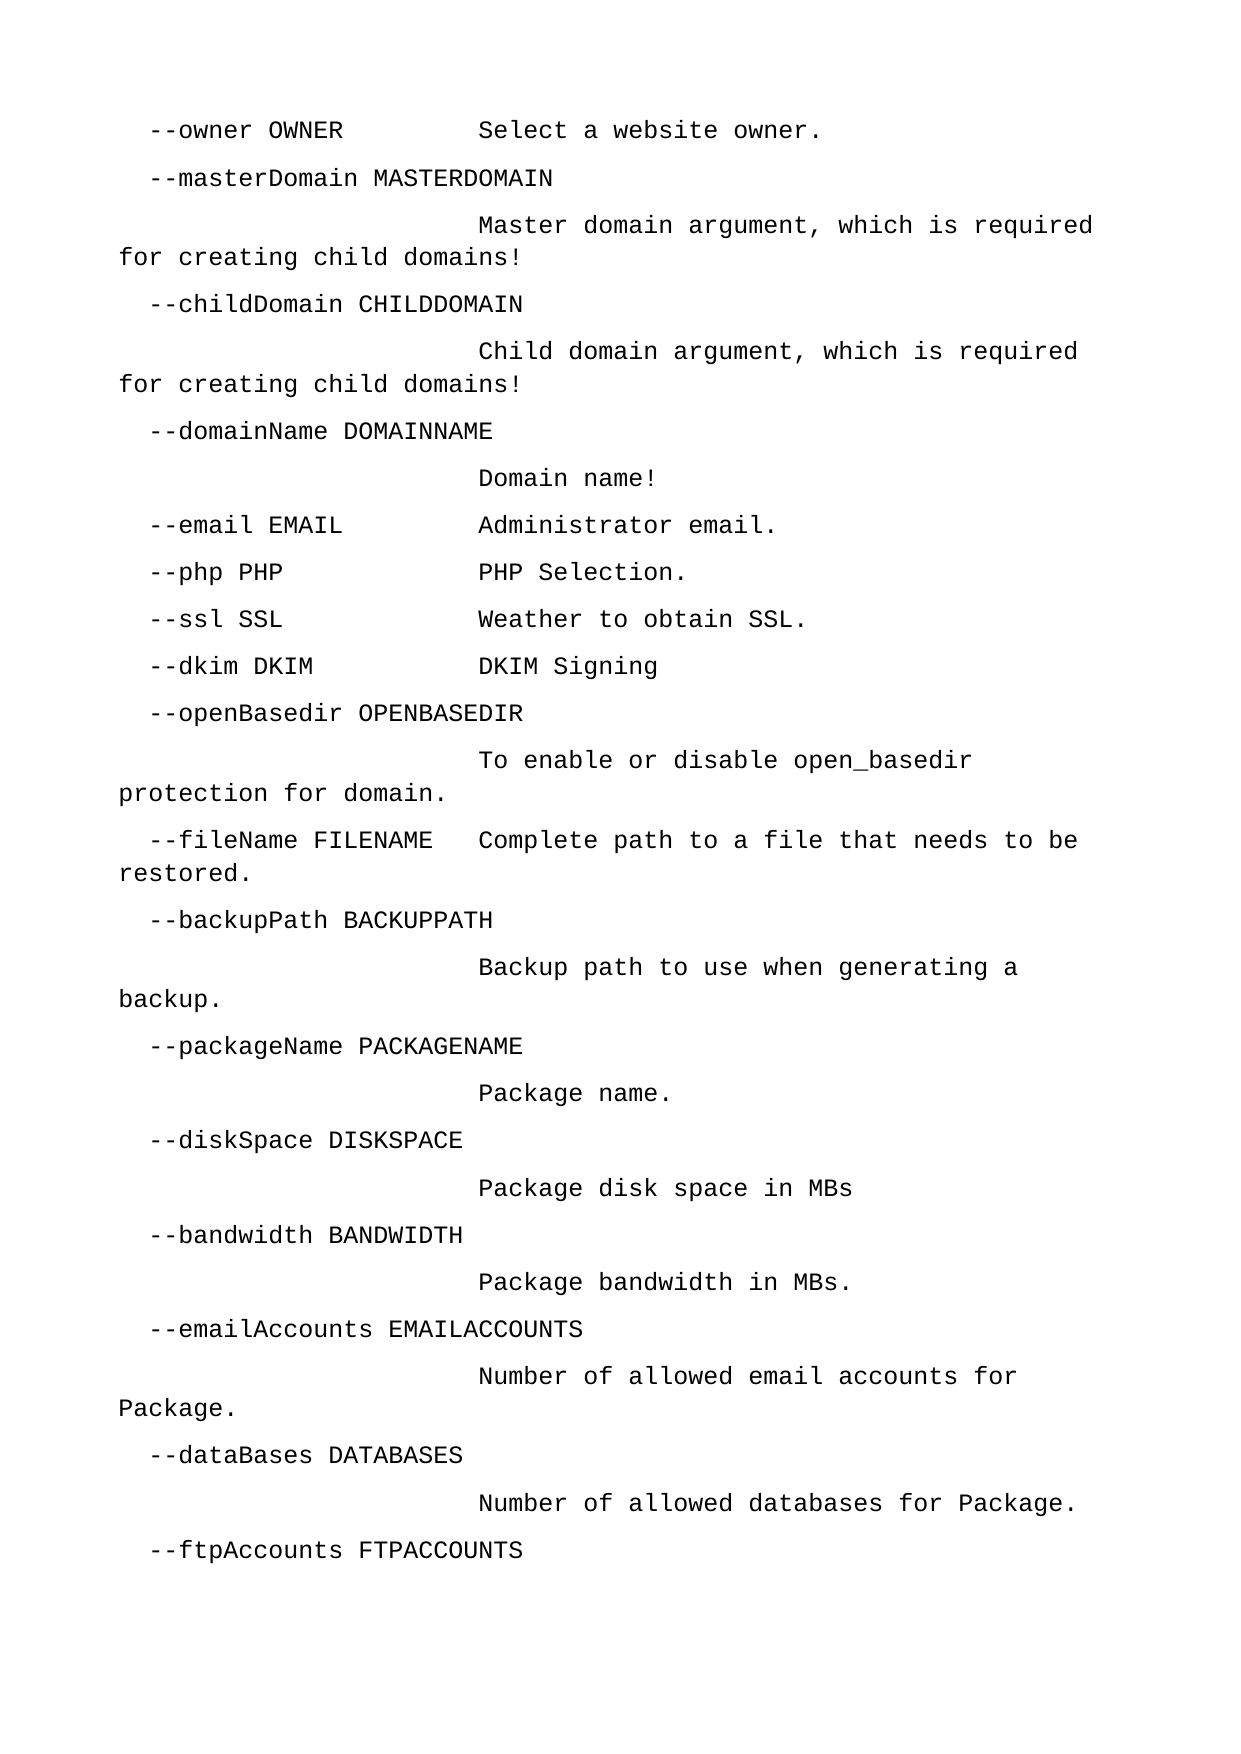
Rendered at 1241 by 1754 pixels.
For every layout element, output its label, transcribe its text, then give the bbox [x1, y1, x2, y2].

text --backupPath BACKUPPATH [118, 907, 1122, 936]
text Number of allowed email accounts for Package. [118, 1363, 1122, 1424]
text Child domain argument, which is required for creating child domains! [118, 339, 1122, 400]
text Package name. [118, 1081, 1122, 1109]
text --email EMAIL Administrator email. [118, 513, 1122, 541]
text --openBasedir OPENBASEDIR [118, 701, 1122, 729]
text --ssl SSL Weather to obtain SSL. [118, 607, 1122, 635]
text --dataBases DATABASES [118, 1443, 1122, 1471]
text --childDomain CHILDDOMAIN [118, 292, 1122, 320]
text --owner OWNER Select a website owner. [118, 118, 1122, 146]
text Domain name! [118, 466, 1122, 494]
text --emailAccounts EMAILACCOUNTS [118, 1316, 1122, 1345]
text Backup path to use when generating a backup. [118, 954, 1122, 1015]
text Package disk space in MBs [118, 1175, 1122, 1203]
text --packageName PACKAGENAME [118, 1034, 1122, 1062]
text --ftpAccounts FTPACCOUNTS [118, 1537, 1122, 1566]
text Package bandwidth in MBs. [118, 1269, 1122, 1298]
text To enable or disable open_basedir protection for domain. [118, 748, 1122, 809]
text Master domain argument, which is required for creating child domains! [118, 212, 1122, 273]
text --php PHP PHP Selection. [118, 560, 1122, 588]
text --dkim DKIM DKIM Signing [118, 654, 1122, 682]
text --bandwidth BANDWIDTH [118, 1222, 1122, 1251]
text --masterDomain MASTERDOMAIN [118, 165, 1122, 193]
text --fileName FILENAME Complete path to a file that needs to be restored. [118, 828, 1122, 888]
text --diskSpace DISKSPACE [118, 1128, 1122, 1156]
text Number of allowed databases for Package. [118, 1490, 1122, 1518]
text --domainName DOMAINNAME [118, 418, 1122, 447]
